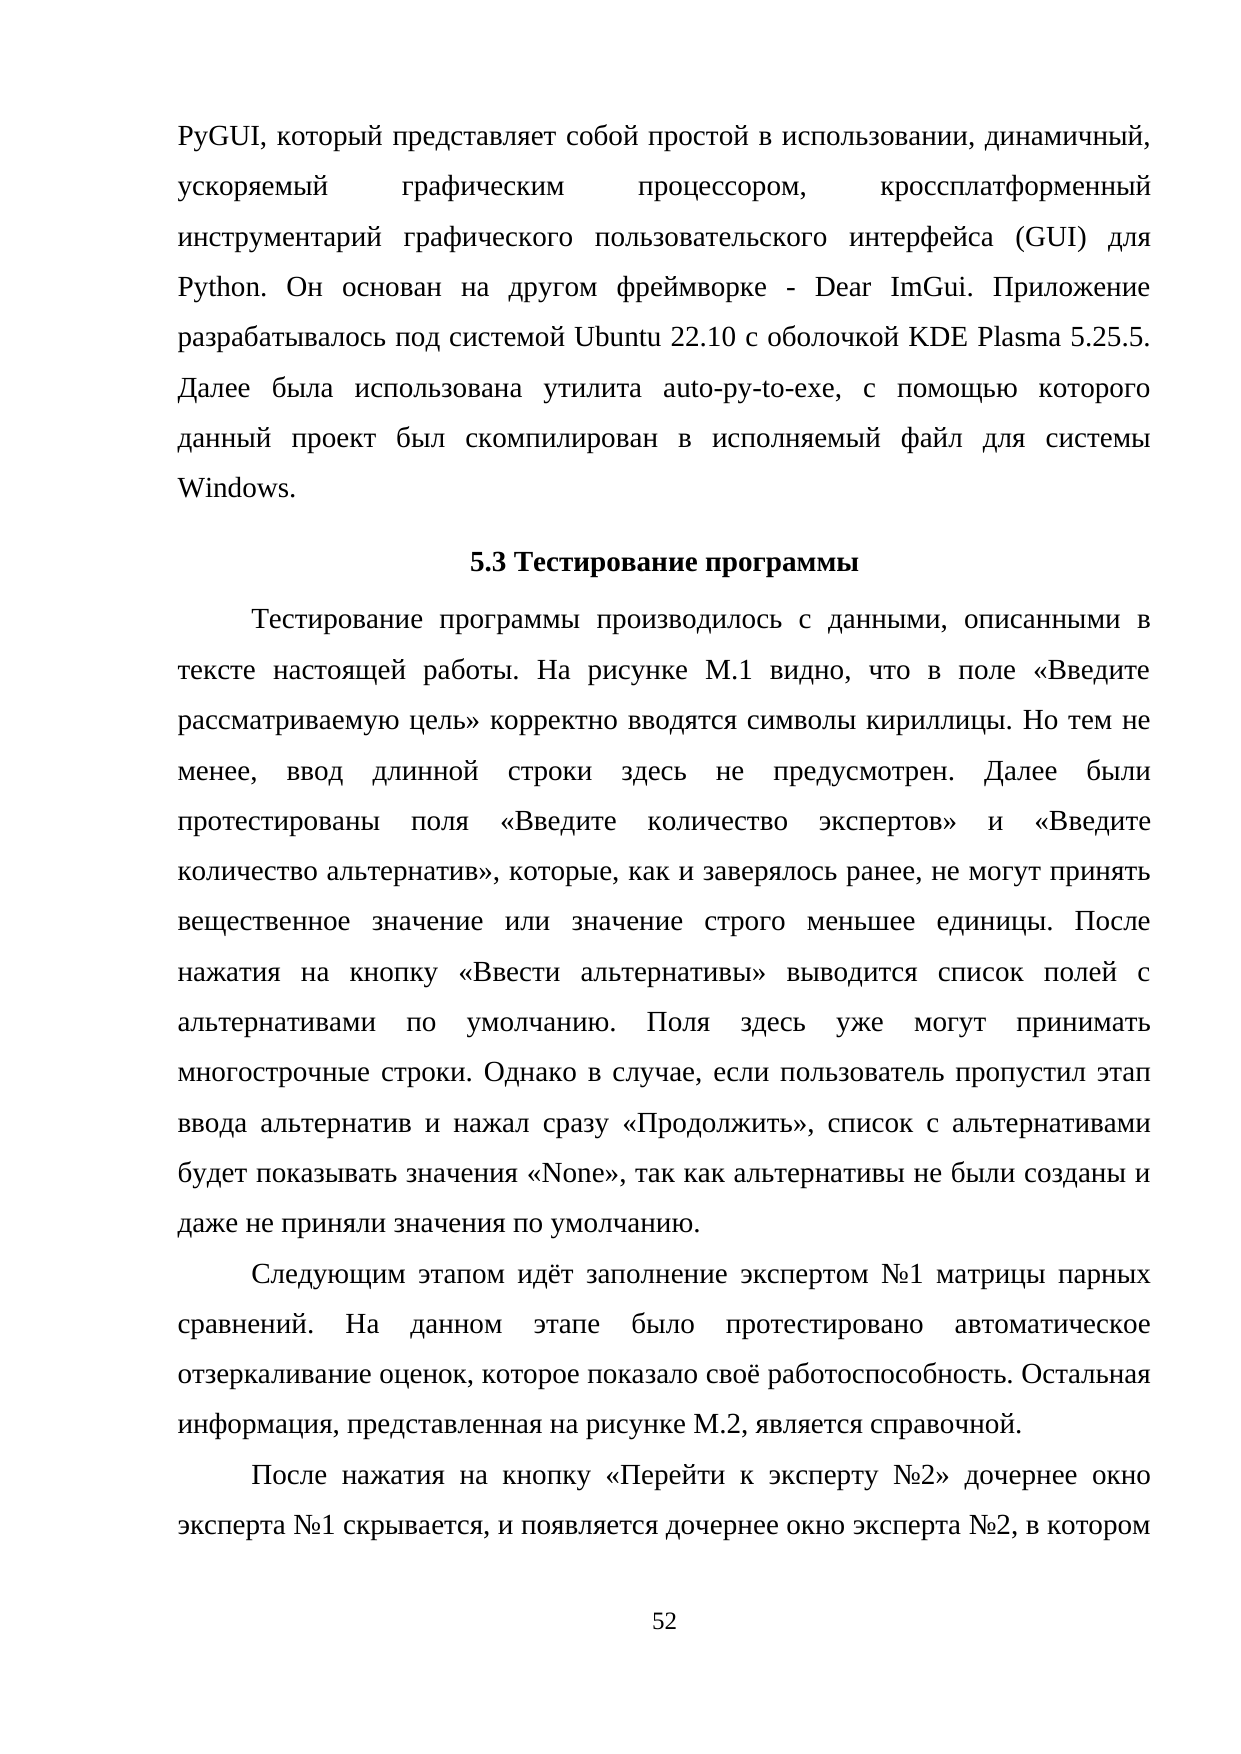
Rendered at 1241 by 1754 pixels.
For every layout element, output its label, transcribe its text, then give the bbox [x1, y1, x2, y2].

text PyGUI, который представляет собой простой в использовании, динамичный, ускоряемый графическим процессором, кроссплатформенный инструментарий графического пользовательского интерфейса (GUI) для Python. Он основан на другом фреймворке - Dear ImGui. Приложение разрабатывалось под системой Ubuntu 22.10 с оболочкой KDE Plasma 5.25.5. Далее была использована утилита auto-py-to-exe, с помощью которого данный проект был скомпилирован в исполняемый файл для системы Windows. [177, 118, 1152, 504]
text После нажатия на кнопку «Перейти к эксперту №2» дочернее окно эксперта №1 скрывается, и появляется дочернее окно эксперта №2, в котором [177, 1457, 1152, 1541]
subtitle 5.3 Тестирование программы [177, 544, 1152, 578]
text Следующим этапом идёт заполнение экспертом №1 матрицы парных сравнений. На данном этапе было протестировано автоматическое отзеркаливание оценок, которое показало своё работоспособность. Остальная информация, представленная на рисунке М.2, является справочной. [177, 1256, 1152, 1440]
text Тестирование программы производилось с данными, описанными в тексте настоящей работы. На рисунке М.1 видно, что в поле «Введите рассматриваемую цель» корректно вводятся символы кириллицы. Но тем не менее, ввод длинной строки здесь не предусмотрен. Далее были протестированы поля «Введите количество экспертов» и «Введите количество альтернатив», которые, как и заверялось ранее, не могут принять вещественное значение или значение строго меньшее единицы. После нажатия на кнопку «Ввести альтернативы» выводится список полей с альтернативами по умолчанию. Поля здесь уже могут принимать многострочные строки. Однако в случае, если пользователь пропустил этап ввода альтернатив и нажал сразу «Продолжить», список с альтернативами будет показывать значения «None», так как альтернативы не были созданы и даже не приняли значения по умолчанию. [177, 602, 1152, 1239]
